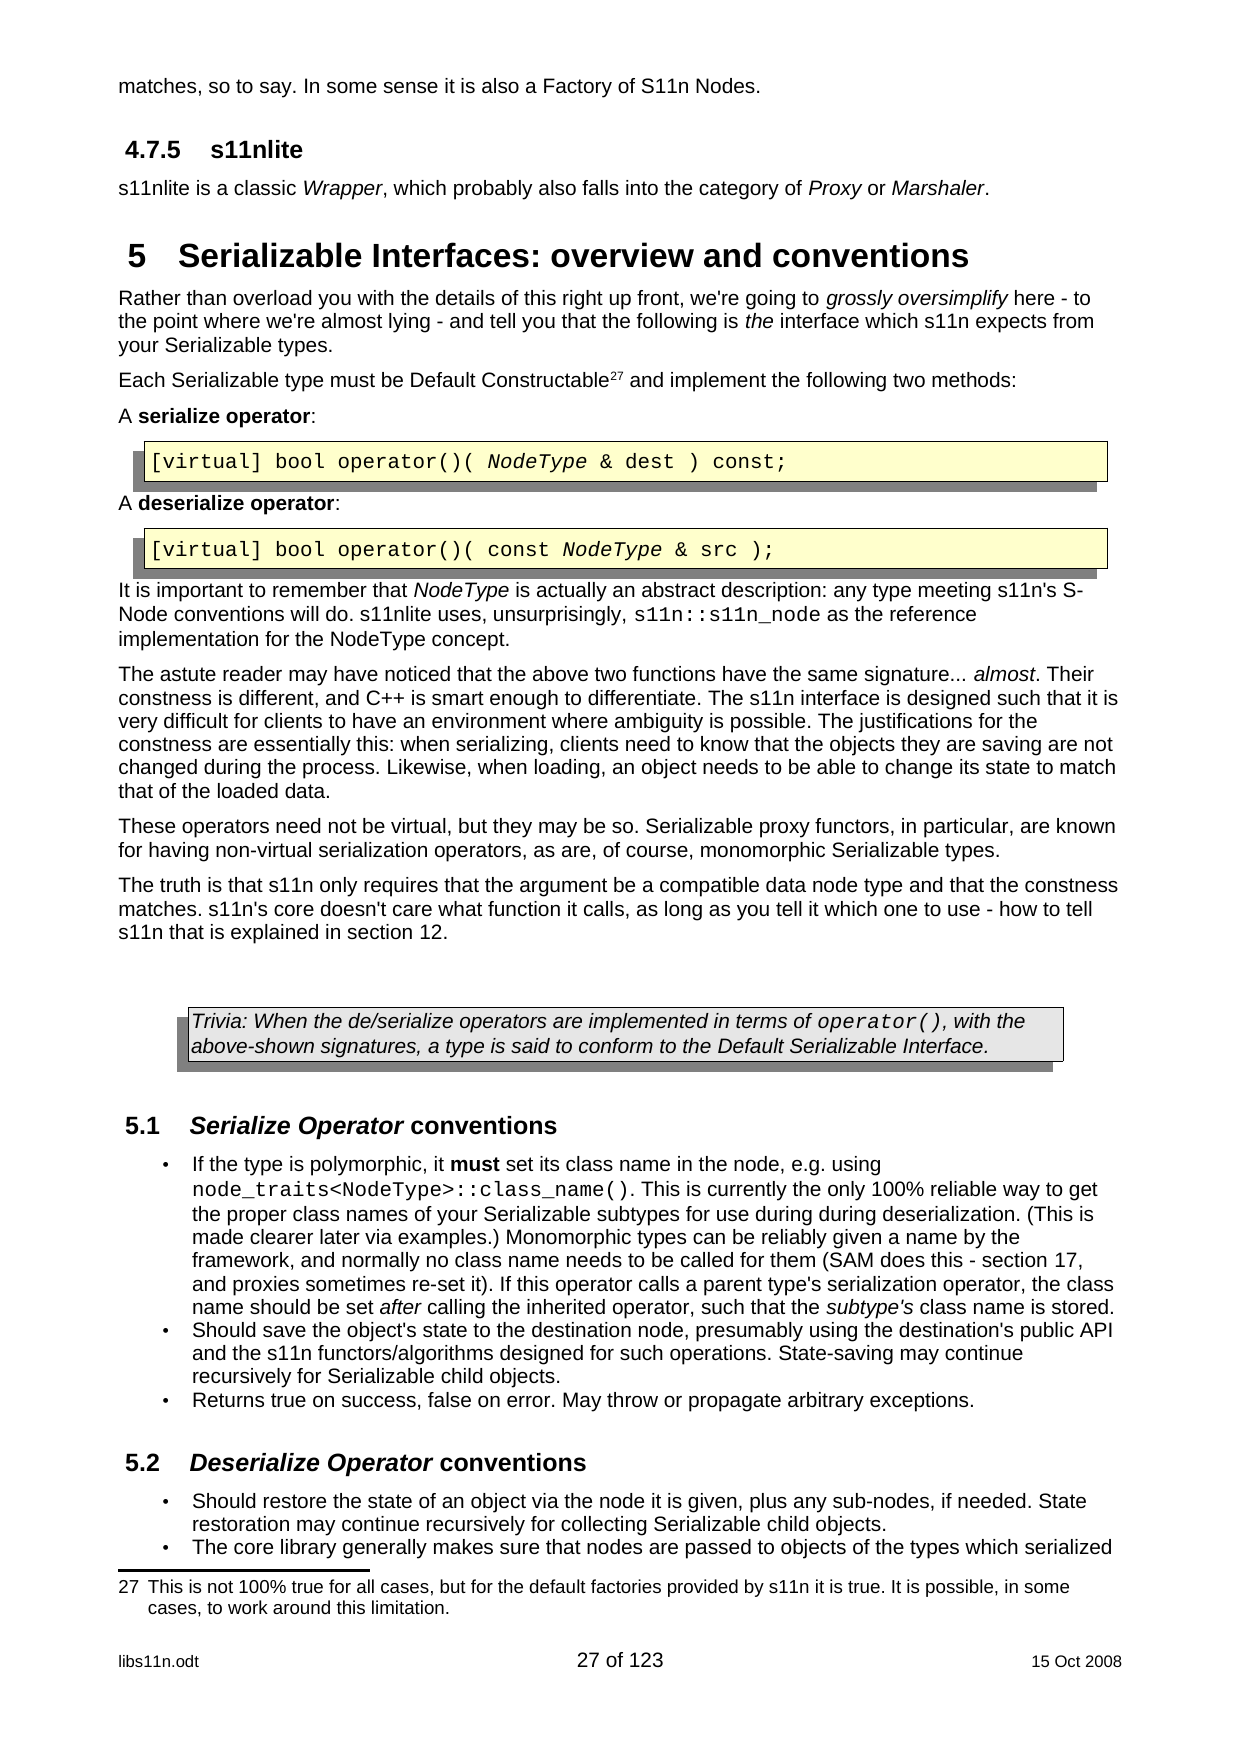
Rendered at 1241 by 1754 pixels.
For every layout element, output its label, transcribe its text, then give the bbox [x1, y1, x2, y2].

text Rather than overload you with the details of this right up front, we're going to grossly oversimplify here - to the point where we're almost lying - and tell you that the following is the interface which s11n expects from your Serializable types. [118, 287, 1122, 357]
list If the type is polymorphic, it must set its class name in the node, e.g. using node_traits<NodeType>::class_name(). This is currently the only 100% reliable way to get the proper class names of your Serializable subtypes for use during during deserialization. (This is made clearer later via examples.) Monomorphic types can be reliably given a name by the framework, and normally no class name needs to be called for them (SAM does this - section 17, and proxies sometimes re-set it). If this operator calls a parent type's serialization operator, the class name should be set after calling the inherited operator, such that the subtype's class name is stored. [162, 1152, 1122, 1319]
text These operators need not be virtual, but they may be so. Serializable proxy functors, in particular, are known for having non-virtual serialization operators, as are, of course, monomorphic Serializable types. [118, 815, 1122, 861]
subtitle Serializable Interfaces: overview and conventions [118, 237, 1122, 274]
text A serialize operator: [118, 405, 1122, 428]
text A deserialize operator: [118, 492, 1122, 515]
text The truth is that s11n only requires that the argument be a compatible data node type and that the constness matches. s11n's core doesn't care what function it calls, as long as you tell it which one to use - how to tell s11n that is explained in section 12. [118, 874, 1122, 943]
list The core library generally makes sure that nodes are passed to objects of the types which serialized [162, 1536, 1122, 1559]
subtitle Serialize Operator conventions [118, 1112, 1122, 1140]
list Should save the object's state to the destination node, presumably using the destination's public API and the s11n functors/algorithms designed for such operations. State-saving may continue recursively for Serializable child objects. [162, 1319, 1122, 1388]
list Returns true on success, false on error. May throw or propagate arbitrary exceptions. [162, 1388, 1122, 1412]
list Should restore the state of an object via the node it is given, plus any sub-nodes, if needed. State restoration may continue recursively for collecting Serializable child objects. [162, 1489, 1122, 1536]
text It is important to remember that NodeType is actually an abstract description: any type meeting s11n's S-Node conventions will do. s11nlite uses, unsurprisingly, s11n::s11n_node as the reference implementation for the NodeType concept. [118, 579, 1122, 651]
text Trivia: When the de/serialize operators are implemented in terms of operator(), with the above-shown signatures, a type is said to conform to the Default Serializable Interface. [189, 1008, 1063, 1061]
subtitle s11nlite [118, 136, 1122, 164]
text [virtual] bool operator()( NodeType & dest ) const; [145, 442, 1107, 481]
text The astute reader may have noticed that the above two functions have the same signature... almost. Their constness is different, and C++ is smart enough to differentiate. The s11n interface is designed such that it is very difficult for clients to have an environment where ambiguity is possible. The justifications for the constness are essentially this: when serializing, clients need to know that the objects they are saving are not changed during the process. Likewise, when loading, an object needs to be able to change its state to match that of the loaded data. [118, 663, 1122, 802]
subtitle Deserialize Operator conventions [118, 1449, 1122, 1477]
text This is not 100% true for all cases, but for the default factories provided by s11n it is true. It is possible, in some cases, to work around this limitation. [118, 1577, 1122, 1618]
text Each Serializable type must be Default Constructable and implement the following two methods: [118, 369, 1122, 392]
text s11nlite is a classic Wrapper, which probably also falls into the category of Proxy or Marshaler. [118, 176, 1122, 199]
text matches, so to say. In some sense it is also a Factory of S11n Nodes. [118, 75, 1122, 98]
text [virtual] bool operator()( const NodeType & src ); [145, 529, 1107, 568]
